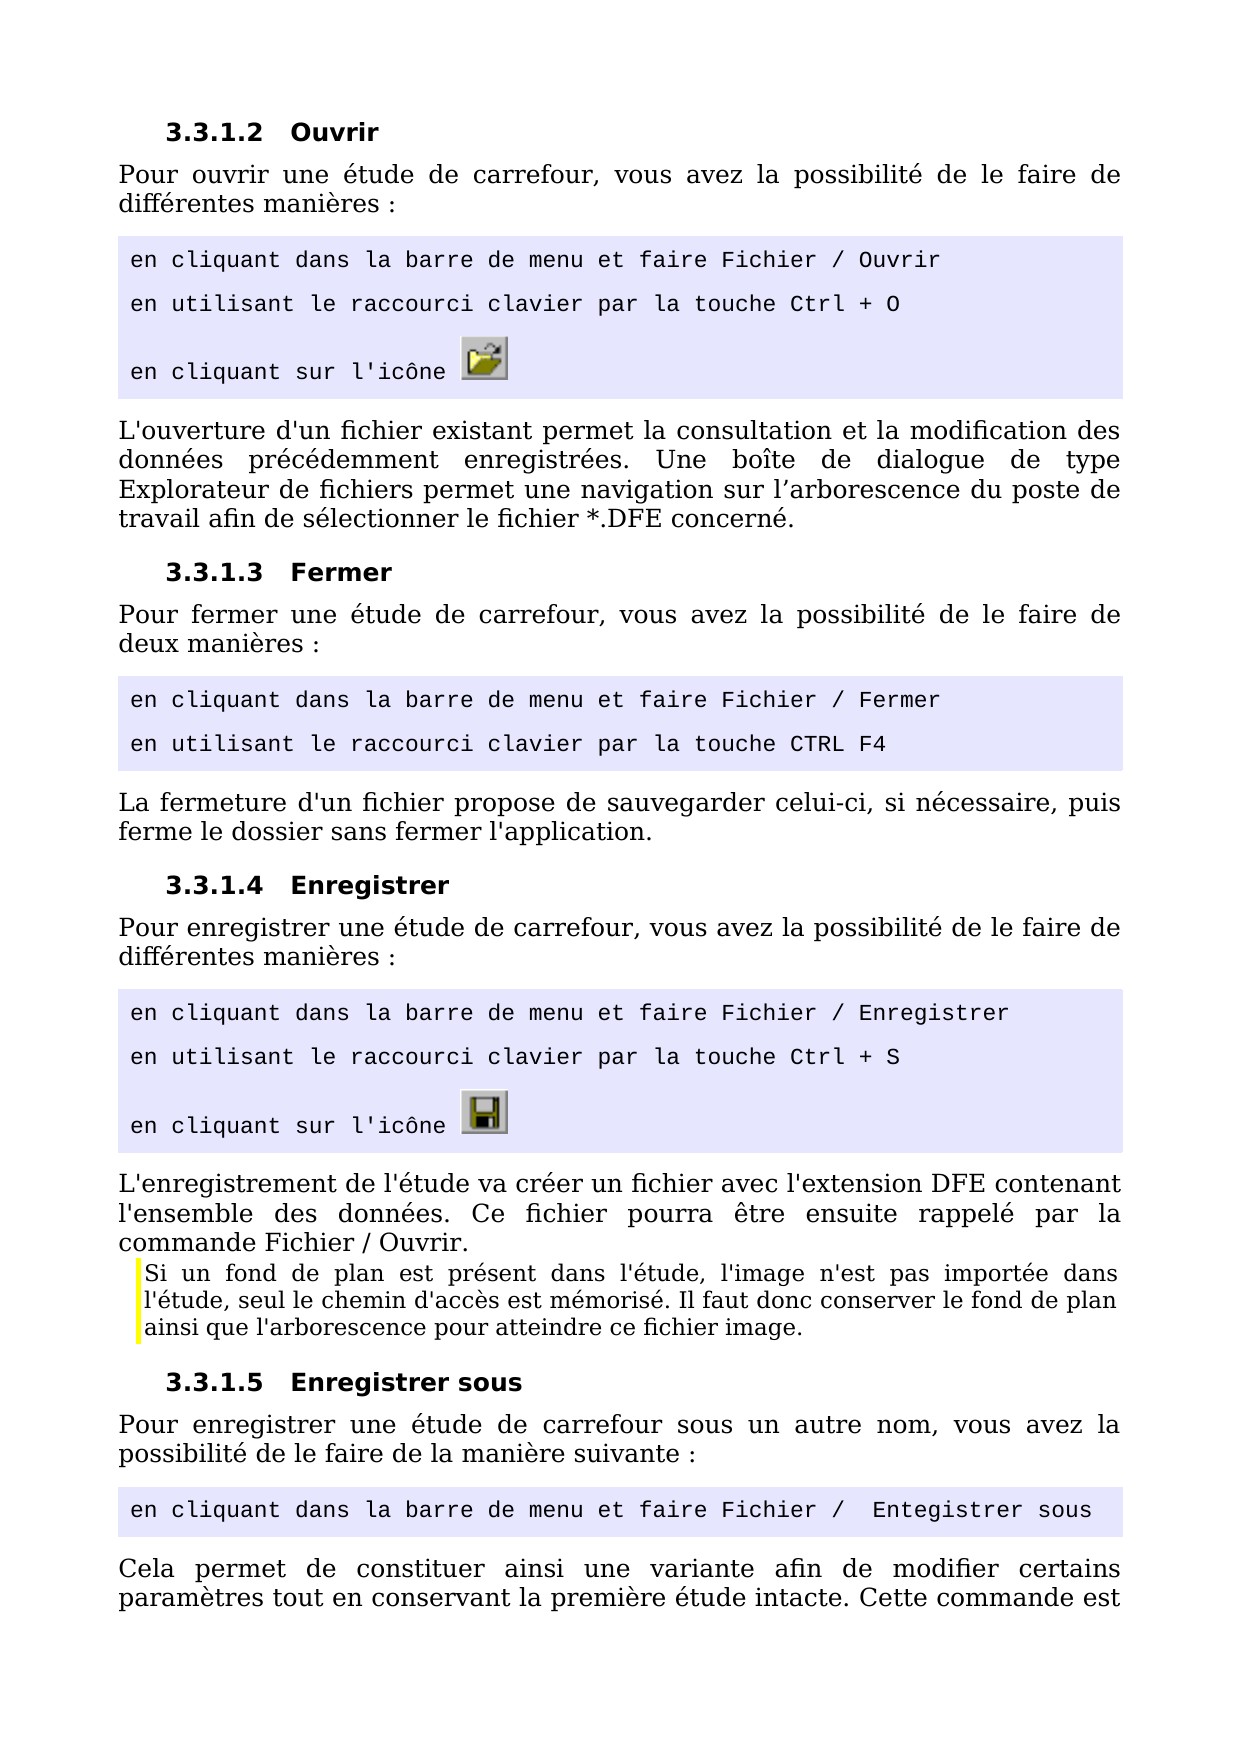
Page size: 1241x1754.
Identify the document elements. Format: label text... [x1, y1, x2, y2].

text Pour ouvrir une étude de carrefour, vous avez la possibilité de le faire de différentes manières : [118, 160, 1122, 218]
text en cliquant dans la barre de menu et faire Fichier / Fermer [119, 677, 1122, 714]
picture [460, 1089, 508, 1134]
text en utilisant le raccourci clavier par la touche CTRL F4 [119, 720, 1122, 770]
subtitle Fermer [165, 558, 1122, 588]
text Pour enregistrer une étude de carrefour sous un autre nom, vous avez la possibilité de le faire de la manière suivante : [118, 1410, 1122, 1469]
subtitle Enregistrer sous [165, 1369, 1122, 1398]
text L'enregistrement de l'étude va créer un fichier avec l'extension DFE contenant l'ensemble des données. Ce fichier pourra être ensuite rappelé par la commande Fichier / Ouvrir. [118, 1170, 1122, 1257]
text en utilisant le raccourci clavier par la touche Ctrl + O [119, 280, 1122, 318]
text en cliquant dans la barre de menu et faire Fichier / Ouvrir [119, 237, 1122, 274]
text en cliquant dans la barre de menu et faire Fichier / Enregistrer [119, 991, 1122, 1028]
subtitle Ouvrir [165, 118, 1122, 147]
text Pour enregistrer une étude de carrefour, vous avez la possibilité de le faire de différentes manières : [118, 913, 1122, 972]
text La fermeture d'un fichier propose de sauvegarder celui-ci, si nécessaire, puis ferme le dossier sans fermer l'application. [118, 788, 1122, 847]
subtitle Enregistrer [165, 872, 1122, 901]
text en cliquant sur l'icône [119, 1077, 1122, 1152]
picture [460, 336, 508, 380]
text L'ouverture d'un fichier existant permet la consultation et la modification des données précédemment enregistrées. Une boîte de dialogue de type Explorateur de fichiers permet une navigation sur l’arborescence du poste de travail afin de sélectionner le fichier *.DFE concerné. [118, 416, 1122, 533]
text en cliquant dans la barre de menu et faire Fichier / Entegistrer sous [119, 1488, 1122, 1536]
text en utilisant le raccourci clavier par la touche Ctrl + S [119, 1033, 1122, 1072]
text Cela permet de constituer ainsi une variante afin de modifier certains paramètres tout en conservant la première étude intacte. Cette commande est [118, 1554, 1122, 1613]
text en cliquant sur l'icône [119, 324, 1122, 398]
text Pour fermer une étude de carrefour, vous avez la possibilité de le faire de deux manières : [118, 600, 1122, 659]
text Si un fond de plan est présent dans l'étude, l'image n'est pas importée dans l'étude, seul le chemin d'accès est mémorisé. Il faut donc conserver le fond de plan ainsi que l'arborescence pour atteindre ce fichier image. [136, 1257, 1122, 1344]
